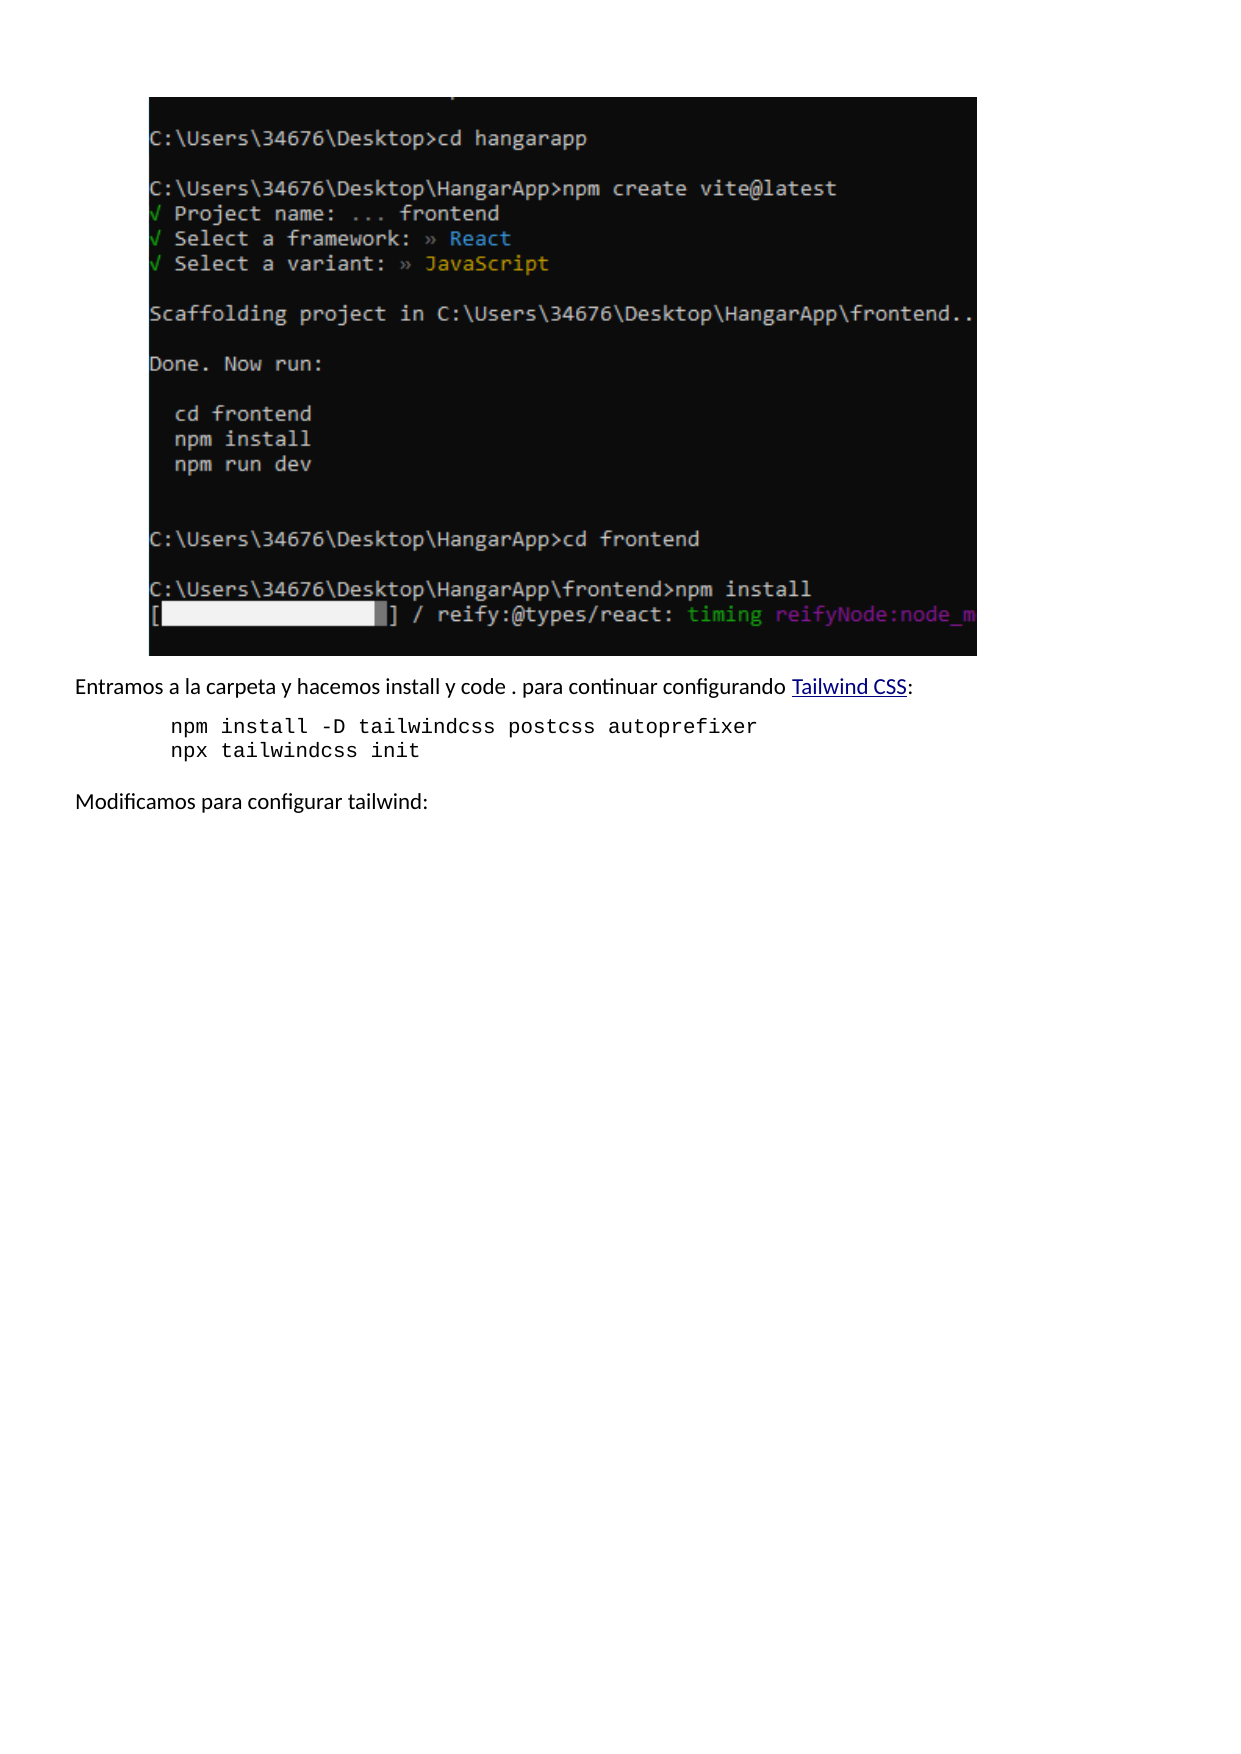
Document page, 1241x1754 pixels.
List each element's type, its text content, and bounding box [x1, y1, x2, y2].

text npm install -D tailwindcss postcss autoprefixer [75, 717, 1165, 740]
text Modificamos para configurar tailwind: [75, 787, 1165, 816]
text npx tailwindcss init [75, 740, 1165, 764]
text Entramos a la carpeta y hacemos install y code . para continuar configurando Tailwind CSS: [75, 672, 1165, 700]
